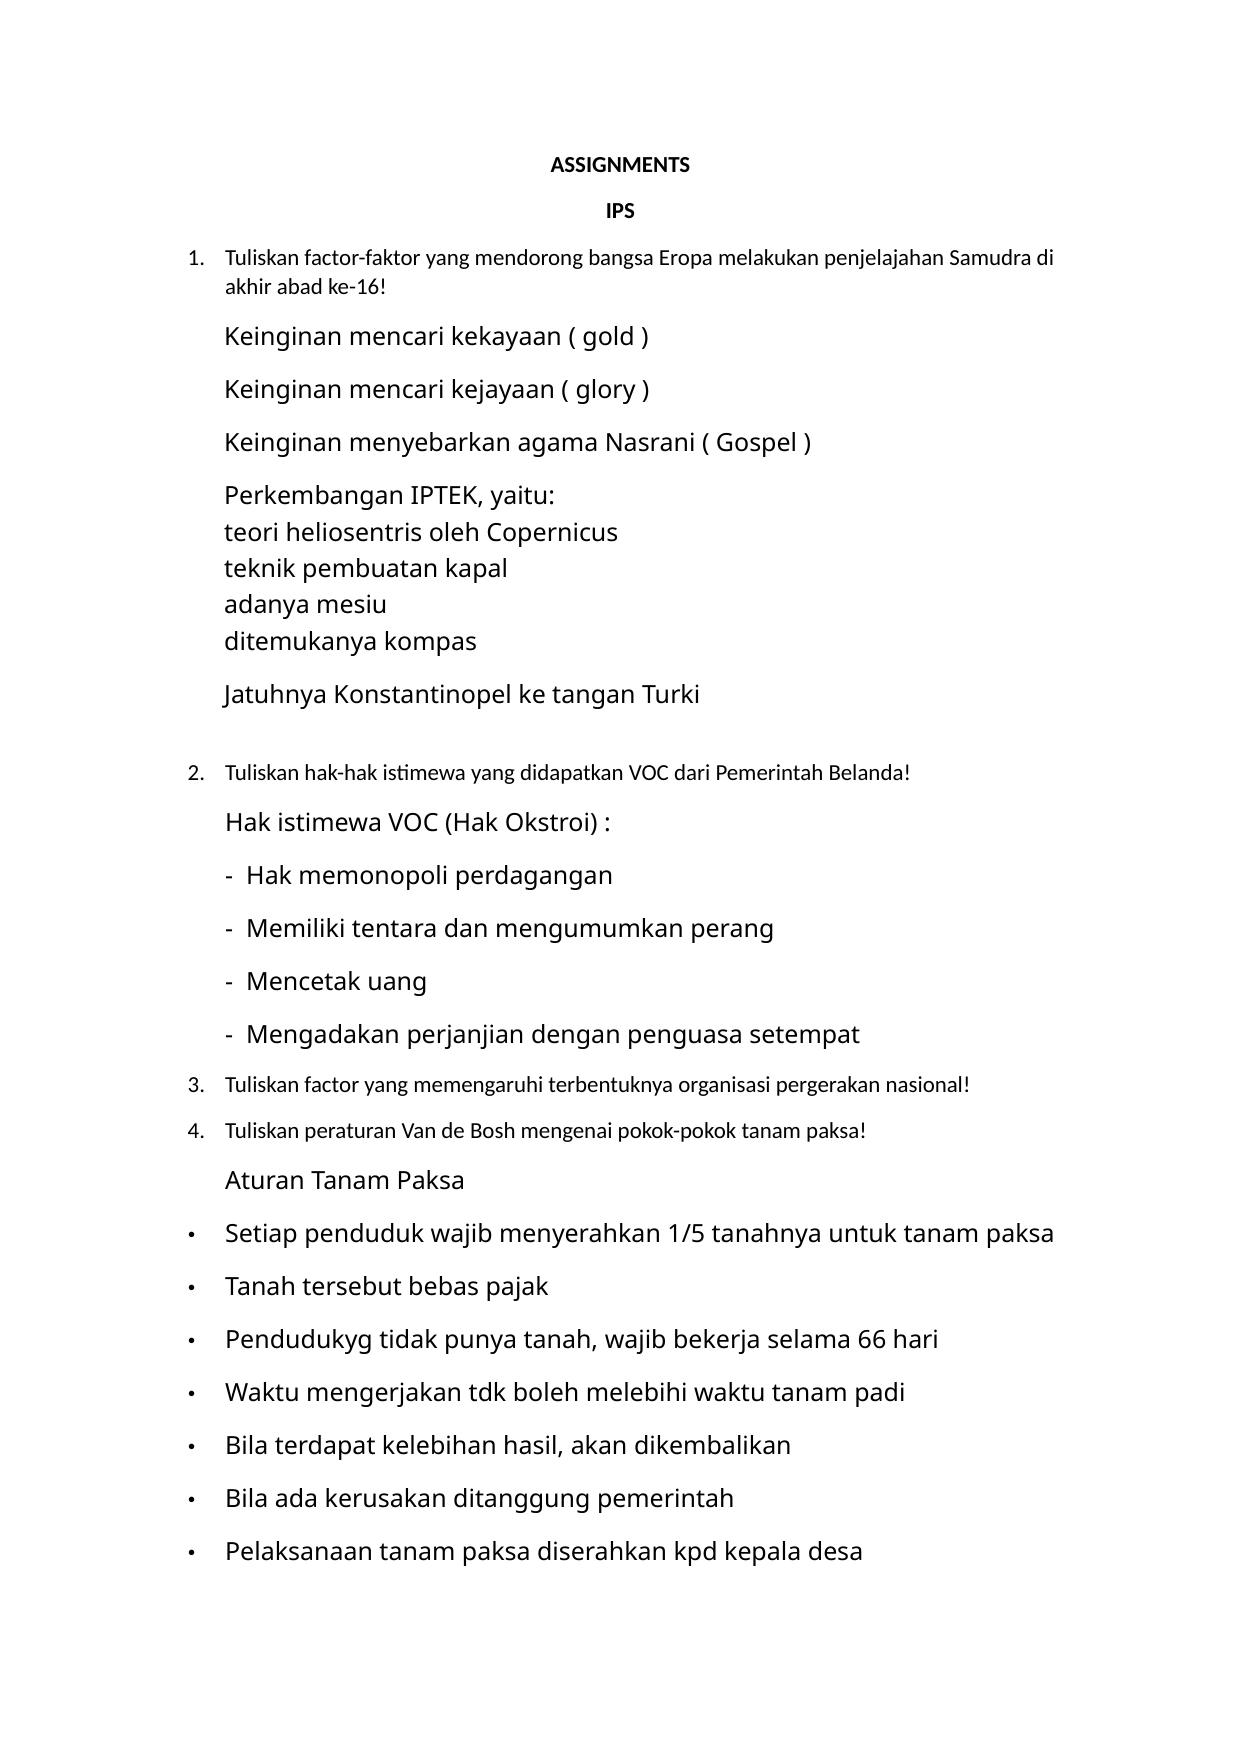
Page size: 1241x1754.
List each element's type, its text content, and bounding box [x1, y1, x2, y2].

text Jatuhnya Konstantinopel ke tangan Turki [224, 676, 1090, 740]
text - Mengadakan perjanjian dengan penguasa setempat [150, 1017, 1090, 1051]
text - Hak memonopoli perdagangan [150, 858, 1090, 892]
text ASSIGNMENTS [150, 150, 1090, 178]
list Pelaksanaan tanam paksa diserahkan kpd kepala desa [187, 1533, 1090, 1567]
text Keinginan menyebarkan agama Nasrani ( Gospel ) [224, 425, 1090, 459]
list Tuliskan factor-faktor yang mendorong bangsa Eropa melakukan penjelajahan Samudra di akhir abad ke-16! [187, 243, 1090, 300]
list Tuliskan peraturan Van de Bosh mengenai pokok-pokok tanam paksa! [187, 1116, 1090, 1144]
list Tuliskan hak-hak istimewa yang didapatkan VOC dari Pemerintah Belanda! [187, 758, 1090, 786]
list Waktu mengerjakan tdk boleh melebihi waktu tanam padi [187, 1374, 1090, 1408]
text Aturan Tanam Paksa [150, 1162, 1090, 1197]
list Bila terdapat kelebihan hasil, akan dikembalikan [187, 1427, 1090, 1461]
text - Memiliki tentara dan mengumumkan perang [150, 911, 1090, 945]
text Keinginan mencari kekayaan ( gold ) [224, 319, 1090, 353]
list Tanah tersebut bebas pajak [187, 1268, 1090, 1302]
text Hak istimewa VOC (Hak Okstroi) : [187, 805, 1090, 839]
text IPS [150, 196, 1090, 224]
list Setiap penduduk wajib menyerahkan 1/5 tanahnya untuk tanam paksa [187, 1215, 1090, 1249]
list Pendudukyg tidak punya tanah, wajib bekerja selama 66 hari [187, 1321, 1090, 1355]
text Keinginan mencari kejayaan ( glory ) [224, 372, 1090, 406]
list Tuliskan factor yang memengaruhi terbentuknya organisasi pergerakan nasional! [187, 1070, 1090, 1098]
list Bila ada kerusakan ditanggung pemerintah [187, 1480, 1090, 1514]
text Perkembangan IPTEK, yaitu: teori heliosentris oleh Copernicus teknik pembuatan kapal adanya mesiu ditemukanya kompas [224, 478, 1090, 657]
text - Mencetak uang [150, 964, 1090, 998]
